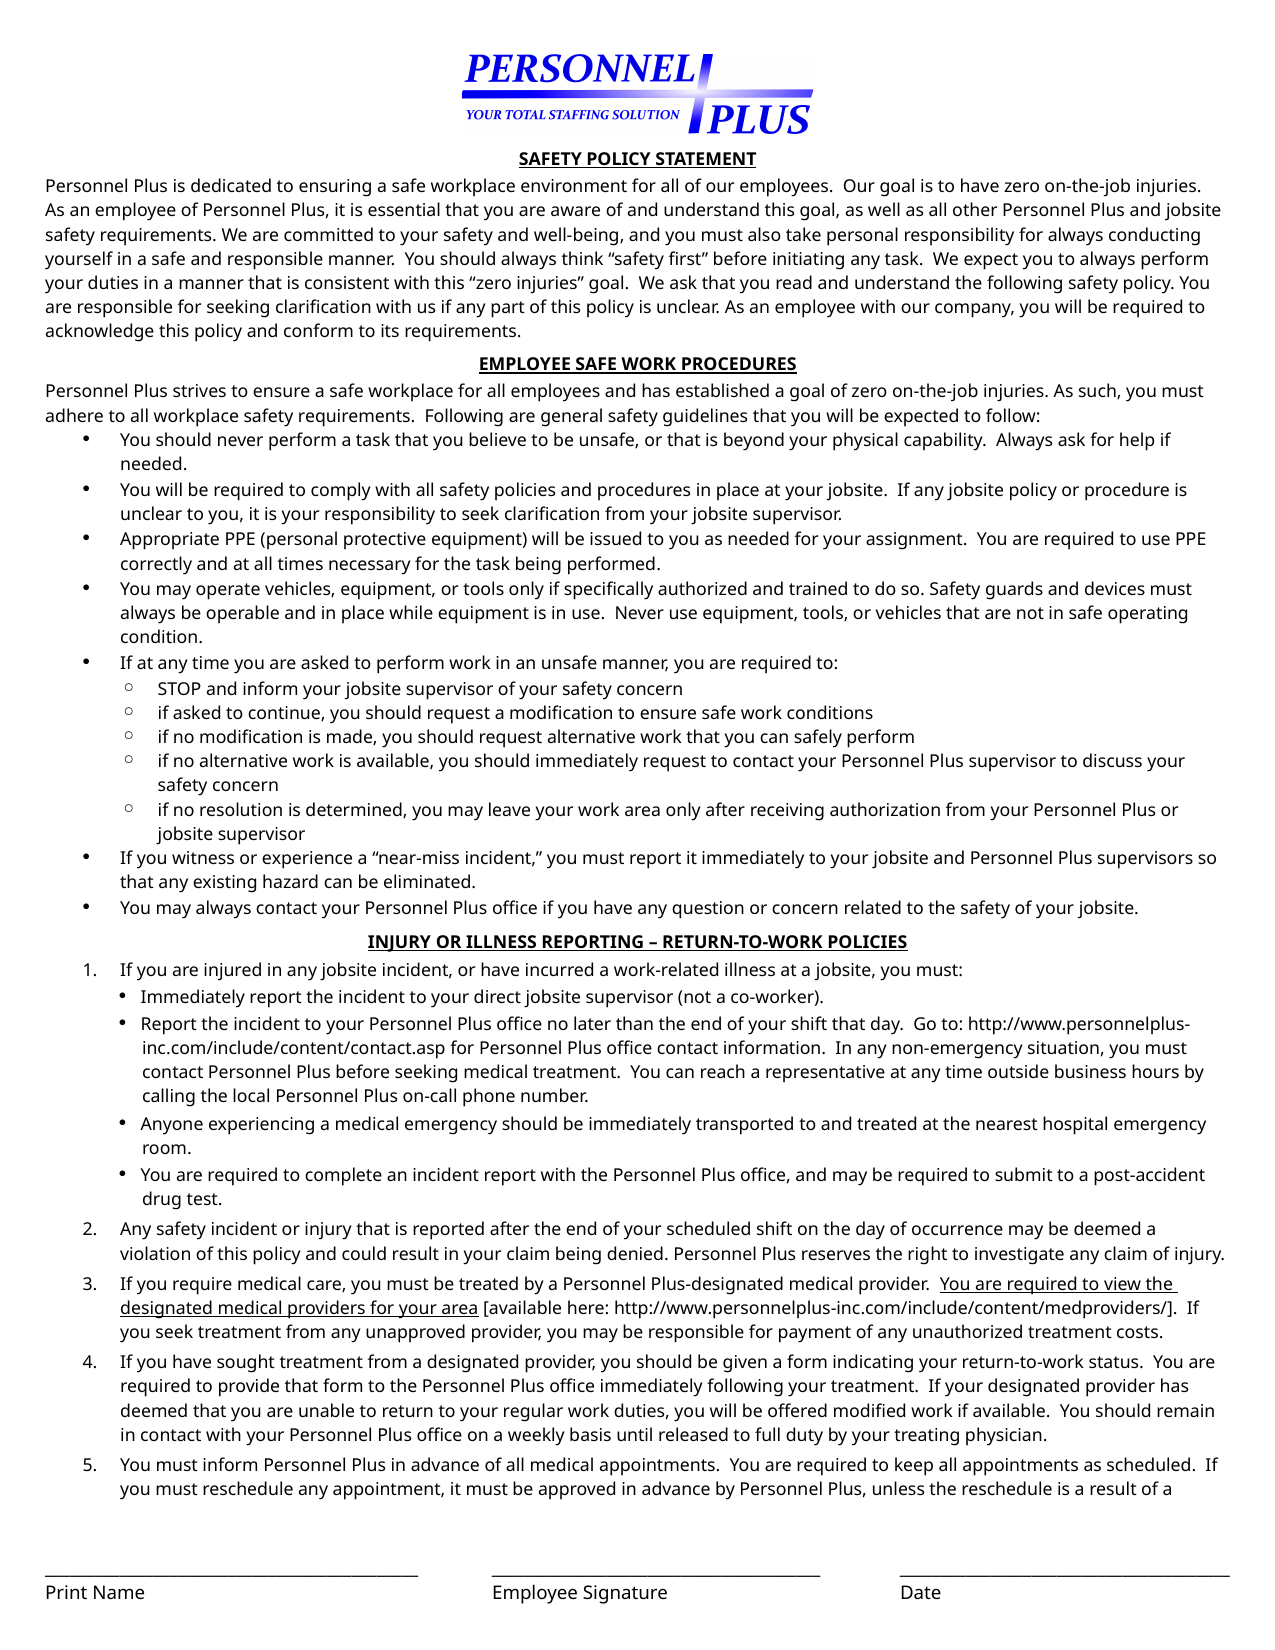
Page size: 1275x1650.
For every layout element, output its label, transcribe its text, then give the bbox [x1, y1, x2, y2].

list if no alternative work is available, you should immediately request to contact your Personnel Plus supervisor to discuss your safety concern [120, 749, 1230, 797]
text Personnel Plus is dedicated to ensuring a safe workplace environment for all of our employees. Our goal is to have zero on-the-job injuries. As an employee of Personnel Plus, it is essential that you are aware of and understand this goal, as well as all other Personnel Plus and jobsite safety requirements. We are committed to your safety and well-being, and you must also take personal responsibility for always conducting yourself in a safe and responsible manner. You should always think “safety first” before initiating any task. We expect you to always perform your duties in a manner that is consistent with this “zero injuries” goal. We ask that you read and understand the following safety policy. You are responsible for seeking clarification with us if any part of this policy is unclear. As an employee with our company, you will be required to acknowledge this policy and conform to its requirements. [45, 174, 1230, 343]
list if no modification is made, you should request alternative work that you can safely perform [120, 724, 1230, 749]
list You are required to complete an incident report with the Personnel Plus office, and may be required to submit to a post-accident drug test. [118, 1162, 1230, 1211]
list You should never perform a task that you believe to be unsafe, or that is beyond your physical capability. Always ask for help if needed. [82, 427, 1230, 476]
list You must inform Personnel Plus in advance of all medical appointments. You are required to keep all appointments as scheduled. If you must reschedule any appointment, it must be approved in advance by Personnel Plus, unless the reschedule is a result of a [82, 1452, 1230, 1501]
list You may always contact your Personnel Plus office if you have any question or concern related to the safety of your jobsite. [82, 895, 1230, 919]
list If you witness or experience a “near-miss incident,” you must report it immediately to your jobsite and Personnel Plus supervisors so that any existing hazard can be eliminated. [82, 845, 1230, 894]
text Personnel Plus strives to ensure a safe workplace for all employees and has established a goal of zero on-the-job injuries. As such, you must adhere to all workplace safety requirements. Following are general safety guidelines that you will be expected to follow: [45, 379, 1230, 427]
list Report the incident to your Personnel Plus office no later than the end of your shift that day. Go to: http://www.personnelplus-inc.com/include/content/contact.asp for Personnel Plus office contact information. In any non-emergency situation, you must contact Personnel Plus before seeking medical treatment. You can reach a representative at any time outside business hours by calling the local Personnel Plus on-call phone number. [118, 1011, 1230, 1108]
picture [461, 54, 814, 135]
text EMPLOYEE SAFE WORK PROCEDURES [45, 352, 1230, 376]
text INJURY OR ILLNESS REPORTING – RETURN-TO-WORK POLICIES [45, 930, 1230, 954]
list If at any time you are asked to perform work in an unsafe manner, you are required to: [82, 651, 1230, 675]
list You may operate vehicles, equipment, or tools only if specifically authorized and trained to do so. Safety guards and devices must always be operable and in place while equipment is in use. Never use equipment, tools, or vehicles that are not in safe operating condition. [82, 577, 1230, 649]
list Appropriate PPE (personal protective equipment) will be issued to you as needed for your assignment. You are required to use PPE correctly and at all times necessary for the task being performed. [82, 527, 1230, 575]
list If you require medical care, you must be treated by a Personnel Plus-designated medical provider. You are required to view the designated medical providers for your area [available here: http://www.personnelplus-inc.com/include/content/medproviders/]. If you seek treatment from any unapproved provider, you may be responsible for payment of any unauthorized treatment costs. [82, 1271, 1230, 1344]
list Immediately report the incident to your direct jobsite supervisor (not a co-worker). [118, 984, 1230, 1008]
text SAFETY POLICY STATEMENT [45, 146, 1230, 171]
list if no resolution is determined, you may leave your work area only after receiving authorization from your Personnel Plus or jobsite supervisor [120, 797, 1230, 845]
list STOP and inform your jobsite supervisor of your safety concern [120, 676, 1230, 700]
list You will be required to comply with all safety policies and procedures in place at your jobsite. If any jobsite policy or procedure is unclear to you, it is your responsibility to seek clarification from your jobsite supervisor. [82, 477, 1230, 525]
list Any safety incident or injury that is reported after the end of your scheduled shift on the day of occurrence may be deemed a violation of this policy and could result in your claim being denied. Personnel Plus reserves the right to investigate any claim of injury. [82, 1217, 1230, 1265]
list If you are injured in any jobsite incident, or have incurred a work-related illness at a jobsite, you must: [82, 957, 1230, 981]
list If you have sought treatment from a designated provider, you should be given a form indicating your return-to-work status. You are required to provide that form to the Personnel Plus office immediately following your treatment. If your designated provider has deemed that you are unable to return to your regular work duties, you will be offered modified work if available. You should remain in contact with your Personnel Plus office on a weekly basis until released to full duty by your treating physician. [82, 1350, 1230, 1446]
list Anyone experiencing a medical emergency should be immediately transported to and treated at the nearest hospital emergency room. [118, 1111, 1230, 1159]
list if asked to continue, you should request a modification to ensure safe work conditions [120, 700, 1230, 724]
